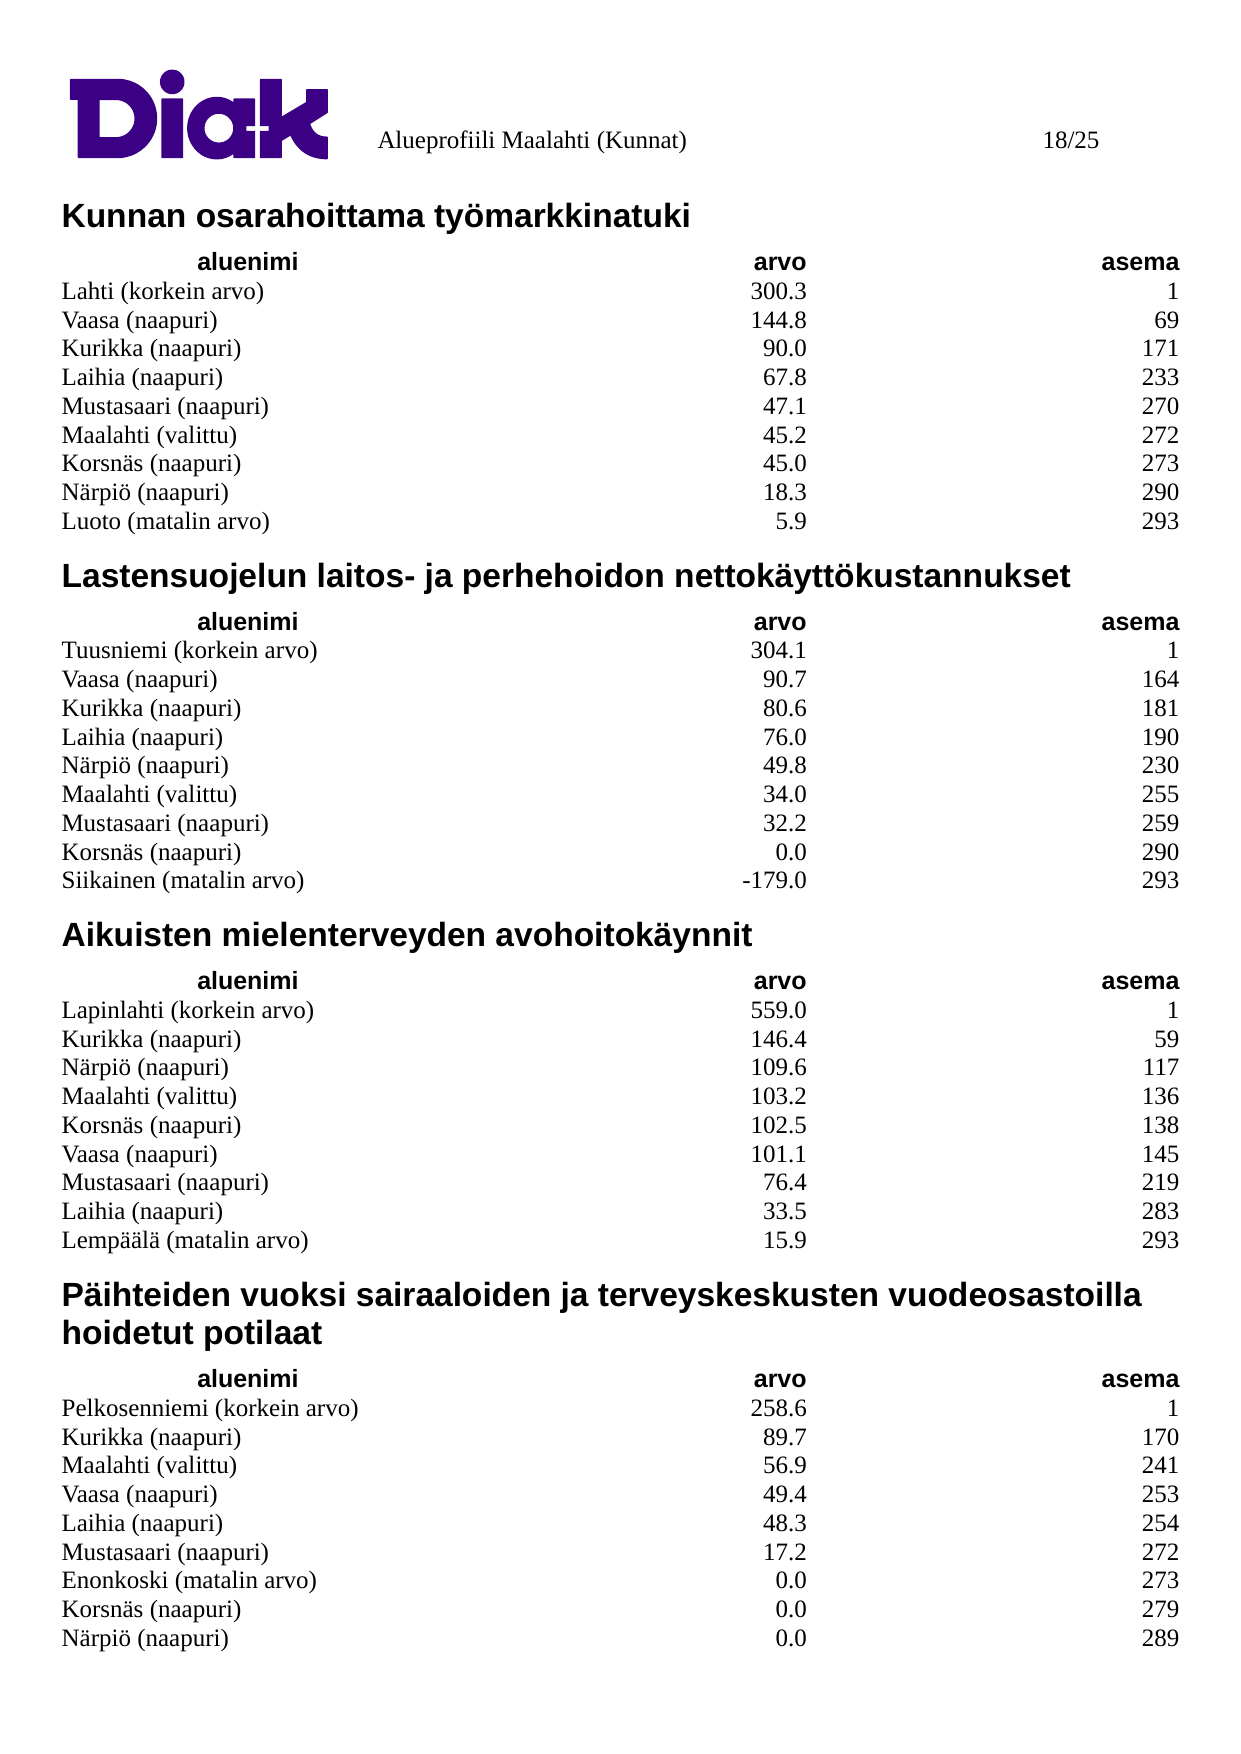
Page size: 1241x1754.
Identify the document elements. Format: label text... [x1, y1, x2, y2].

table_header aluenimi [61, 607, 434, 636]
table_cell 33.5 [434, 1196, 806, 1225]
table_cell 101.1 [434, 1139, 806, 1167]
table_cell 136 [806, 1081, 1179, 1110]
table_cell 102.5 [434, 1110, 806, 1139]
table_cell Vaasa (naapuri) [61, 1139, 434, 1167]
table_cell 190 [806, 722, 1179, 751]
table_cell 90.7 [434, 664, 806, 693]
table_cell 300.3 [434, 276, 806, 305]
table_cell Närpiö (naapuri) [61, 1053, 434, 1081]
table_cell 270 [806, 391, 1179, 420]
table_cell 230 [806, 751, 1179, 779]
table_cell Lahti (korkein arvo) [61, 276, 434, 305]
table_cell 241 [806, 1451, 1179, 1479]
table_cell 219 [806, 1168, 1179, 1196]
table_cell 67.8 [434, 362, 806, 391]
table_header aluenimi [61, 966, 434, 995]
table_cell Laihia (naapuri) [61, 362, 434, 391]
table_cell Korsnäs (naapuri) [61, 837, 434, 866]
table_cell 45.2 [434, 420, 806, 448]
table_cell Mustasaari (naapuri) [61, 1168, 434, 1196]
table_cell 255 [806, 779, 1179, 808]
table_cell Mustasaari (naapuri) [61, 808, 434, 837]
table_cell 290 [806, 477, 1179, 506]
table_cell 279 [806, 1594, 1179, 1623]
table_header asema [806, 966, 1179, 995]
table_header asema [806, 1364, 1179, 1393]
table_cell Laihia (naapuri) [61, 1196, 434, 1225]
table_cell 145 [806, 1139, 1179, 1167]
table_cell 254 [806, 1508, 1179, 1537]
table_cell 170 [806, 1422, 1179, 1451]
table_cell -179.0 [434, 866, 806, 894]
table_cell Vaasa (naapuri) [61, 1479, 434, 1508]
table_cell 59 [806, 1024, 1179, 1052]
table_cell Närpiö (naapuri) [61, 751, 434, 779]
table_cell 233 [806, 362, 1179, 391]
table_cell Maalahti (valittu) [61, 1081, 434, 1110]
table_cell 253 [806, 1479, 1179, 1508]
table_cell Maalahti (valittu) [61, 420, 434, 448]
table_cell 283 [806, 1196, 1179, 1225]
table_cell Pelkosenniemi (korkein arvo) [61, 1393, 434, 1422]
table_cell 49.8 [434, 751, 806, 779]
table_header arvo [434, 966, 806, 995]
table_cell 32.2 [434, 808, 806, 837]
table_header arvo [434, 1364, 806, 1393]
table_cell 69 [806, 305, 1179, 333]
table_header aluenimi [61, 1364, 434, 1393]
subtitle Aikuisten mielenterveyden avohoitokäynnit [61, 915, 1179, 954]
table_cell Korsnäs (naapuri) [61, 1594, 434, 1623]
table_cell 34.0 [434, 779, 806, 808]
table_cell 76.4 [434, 1168, 806, 1196]
table_cell Kurikka (naapuri) [61, 1422, 434, 1451]
table_cell 144.8 [434, 305, 806, 333]
table_header asema [806, 607, 1179, 636]
table_cell Vaasa (naapuri) [61, 664, 434, 693]
table_cell Kurikka (naapuri) [61, 1024, 434, 1052]
table_cell Enonkoski (matalin arvo) [61, 1566, 434, 1594]
table_cell 259 [806, 808, 1179, 837]
subtitle Päihteiden vuoksi sairaaloiden ja terveyskeskusten vuodeosastoilla hoidetut potilaat [61, 1274, 1179, 1352]
table_cell 76.0 [434, 722, 806, 751]
table_cell Vaasa (naapuri) [61, 305, 434, 333]
table_cell Laihia (naapuri) [61, 1508, 434, 1537]
table_cell Mustasaari (naapuri) [61, 1537, 434, 1566]
table_cell 293 [806, 1225, 1179, 1254]
table_cell 0.0 [434, 1566, 806, 1594]
table_cell 18.3 [434, 477, 806, 506]
table_cell 1 [806, 1393, 1179, 1422]
table_cell 0.0 [434, 1594, 806, 1623]
table_cell 5.9 [434, 506, 806, 535]
table_cell Maalahti (valittu) [61, 779, 434, 808]
table_cell 289 [806, 1623, 1179, 1652]
table_cell 0.0 [434, 837, 806, 866]
table_cell 273 [806, 1566, 1179, 1594]
table_cell 559.0 [434, 995, 806, 1024]
table_cell 272 [806, 420, 1179, 448]
table_cell Luoto (matalin arvo) [61, 506, 434, 535]
table_header asema [806, 247, 1179, 276]
table_cell 0.0 [434, 1623, 806, 1652]
table_cell Korsnäs (naapuri) [61, 449, 434, 477]
table_cell 304.1 [434, 636, 806, 664]
table_cell 109.6 [434, 1053, 806, 1081]
table_cell 47.1 [434, 391, 806, 420]
table_cell Tuusniemi (korkein arvo) [61, 636, 434, 664]
table_cell 1 [806, 636, 1179, 664]
table_cell 48.3 [434, 1508, 806, 1537]
table_cell 89.7 [434, 1422, 806, 1451]
table_cell Kurikka (naapuri) [61, 334, 434, 362]
table_cell Kurikka (naapuri) [61, 693, 434, 722]
table_cell 1 [806, 995, 1179, 1024]
table_cell 272 [806, 1537, 1179, 1566]
table_cell Laihia (naapuri) [61, 722, 434, 751]
table_cell 258.6 [434, 1393, 806, 1422]
subtitle Lastensuojelun laitos- ja perhehoidon nettokäyttökustannukset [61, 556, 1179, 594]
table_cell 171 [806, 334, 1179, 362]
table_cell 1 [806, 276, 1179, 305]
table_header arvo [434, 607, 806, 636]
table_cell 45.0 [434, 449, 806, 477]
table_cell 17.2 [434, 1537, 806, 1566]
table_cell 273 [806, 449, 1179, 477]
table_cell Lempäälä (matalin arvo) [61, 1225, 434, 1254]
table_cell Maalahti (valittu) [61, 1451, 434, 1479]
table_cell 15.9 [434, 1225, 806, 1254]
table_cell 80.6 [434, 693, 806, 722]
table_cell Närpiö (naapuri) [61, 1623, 434, 1652]
table_header aluenimi [61, 247, 434, 276]
table_cell 290 [806, 837, 1179, 866]
table_cell Mustasaari (naapuri) [61, 391, 434, 420]
table_cell 181 [806, 693, 1179, 722]
subtitle Kunnan osarahoittama työmarkkinatuki [61, 196, 1179, 235]
table_cell 49.4 [434, 1479, 806, 1508]
table_cell Närpiö (naapuri) [61, 477, 434, 506]
table_cell Siikainen (matalin arvo) [61, 866, 434, 894]
table_cell 293 [806, 506, 1179, 535]
table_cell 56.9 [434, 1451, 806, 1479]
table_cell Korsnäs (naapuri) [61, 1110, 434, 1139]
table_cell 164 [806, 664, 1179, 693]
table_cell Lapinlahti (korkein arvo) [61, 995, 434, 1024]
table_cell 138 [806, 1110, 1179, 1139]
table_cell 293 [806, 866, 1179, 894]
table_cell 146.4 [434, 1024, 806, 1052]
table_cell 117 [806, 1053, 1179, 1081]
table_cell 103.2 [434, 1081, 806, 1110]
table_header arvo [434, 247, 806, 276]
table_cell 90.0 [434, 334, 806, 362]
